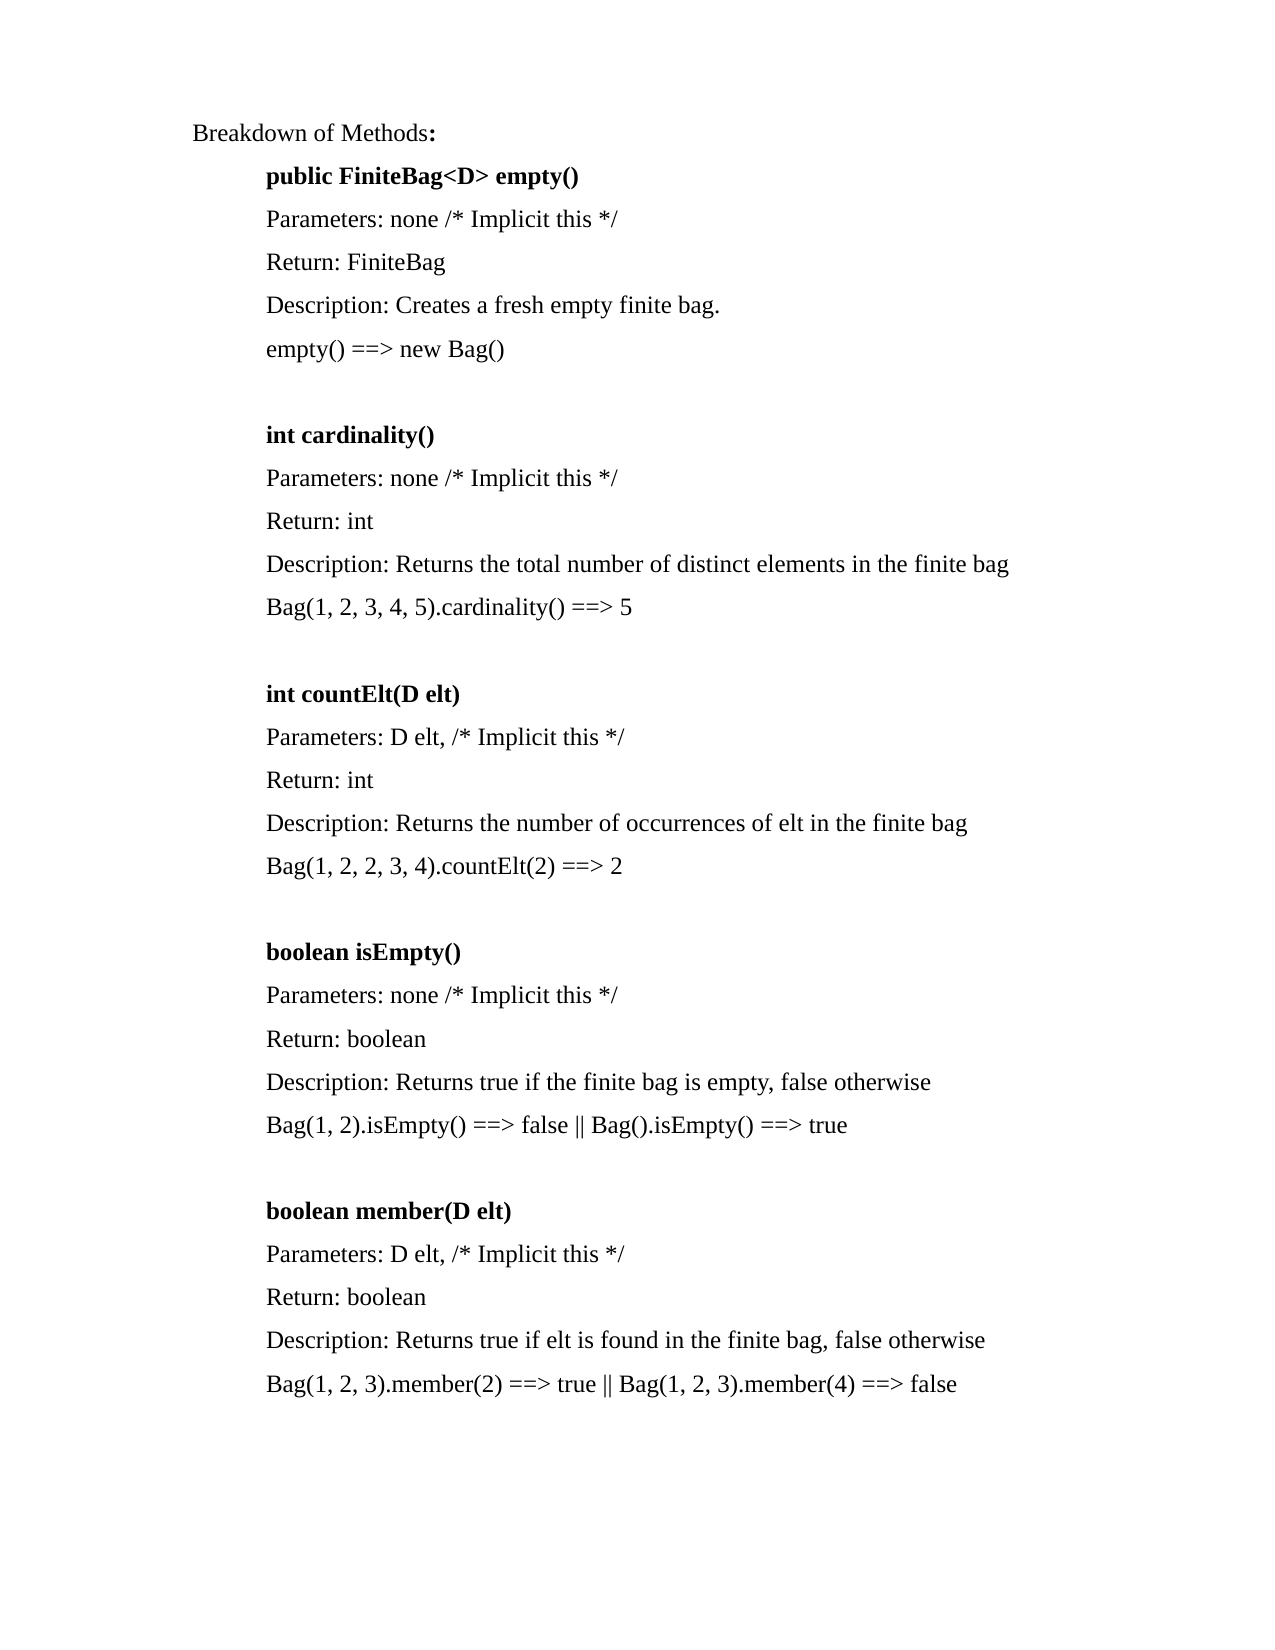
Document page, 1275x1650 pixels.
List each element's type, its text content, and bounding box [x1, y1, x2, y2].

text public FiniteBag<D> empty() [118, 161, 1157, 190]
text Bag(1, 2).isEmpty() ==> false || Bag().isEmpty() ==> true [118, 1110, 1157, 1139]
text Parameters: D elt, /* Implicit this */ [118, 1239, 1157, 1268]
text Parameters: none /* Implicit this */ [118, 981, 1157, 1009]
text Description: Returns true if elt is found in the finite bag, false otherwise [118, 1326, 1157, 1354]
text Description: Returns the total number of distinct elements in the finite bag [118, 549, 1157, 578]
text Parameters: none /* Implicit this */ [118, 463, 1157, 492]
text Return: boolean [118, 1024, 1157, 1052]
text Description: Returns the number of occurrences of elt in the finite bag [118, 808, 1157, 837]
text Bag(1, 2, 2, 3, 4).countElt(2) ==> 2 [118, 851, 1157, 880]
text Return: int [118, 506, 1157, 535]
text Bag(1, 2, 3, 4, 5).cardinality() ==> 5 [118, 592, 1157, 621]
text Breakdown of Methods: [118, 118, 1157, 147]
text Description: Returns true if the finite bag is empty, false otherwise [118, 1067, 1157, 1096]
text Bag(1, 2, 3).member(2) ==> true || Bag(1, 2, 3).member(4) ==> false [118, 1369, 1157, 1397]
text boolean member(D elt) [118, 1196, 1157, 1225]
text Parameters: none /* Implicit this */ [118, 204, 1157, 233]
text Return: int [118, 765, 1157, 794]
text Return: FiniteBag [118, 247, 1157, 276]
text int cardinality() [118, 420, 1157, 449]
text Parameters: D elt, /* Implicit this */ [118, 722, 1157, 751]
text boolean isEmpty() [118, 937, 1157, 966]
text Return: boolean [118, 1282, 1157, 1311]
text empty() ==> new Bag() [118, 334, 1157, 362]
text int countElt(D elt) [118, 679, 1157, 707]
text Description: Creates a fresh empty finite bag. [118, 291, 1157, 319]
